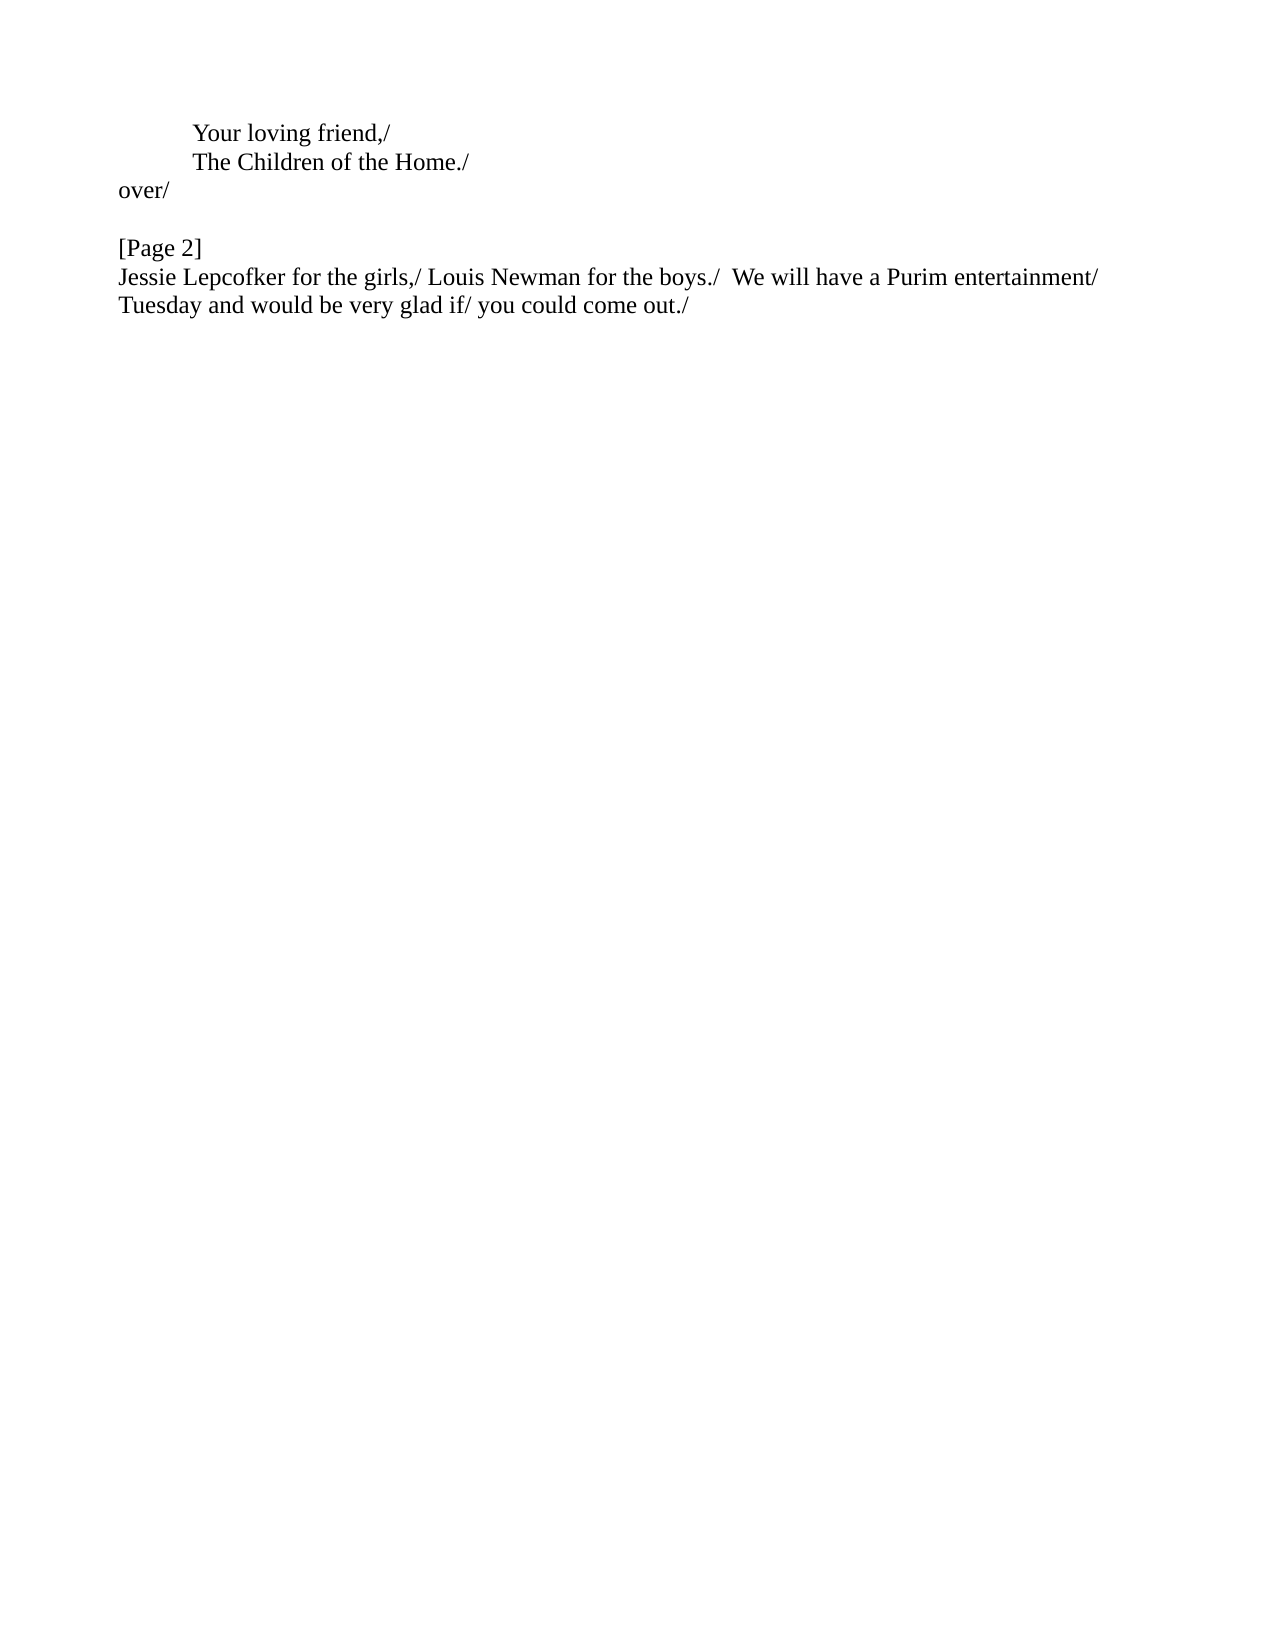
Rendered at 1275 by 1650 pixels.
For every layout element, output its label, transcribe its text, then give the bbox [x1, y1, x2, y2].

text Your loving friend,/ [118, 118, 1157, 147]
text over/ [118, 176, 1157, 204]
text The Children of the Home./ [118, 147, 1157, 176]
text [Page 2] [118, 233, 1157, 262]
text Jessie Lepcofker for the girls,/ Louis Newman for the boys./ We will have a Purim entertainment/ Tuesday and would be very glad if/ you could come out./ [118, 262, 1157, 319]
